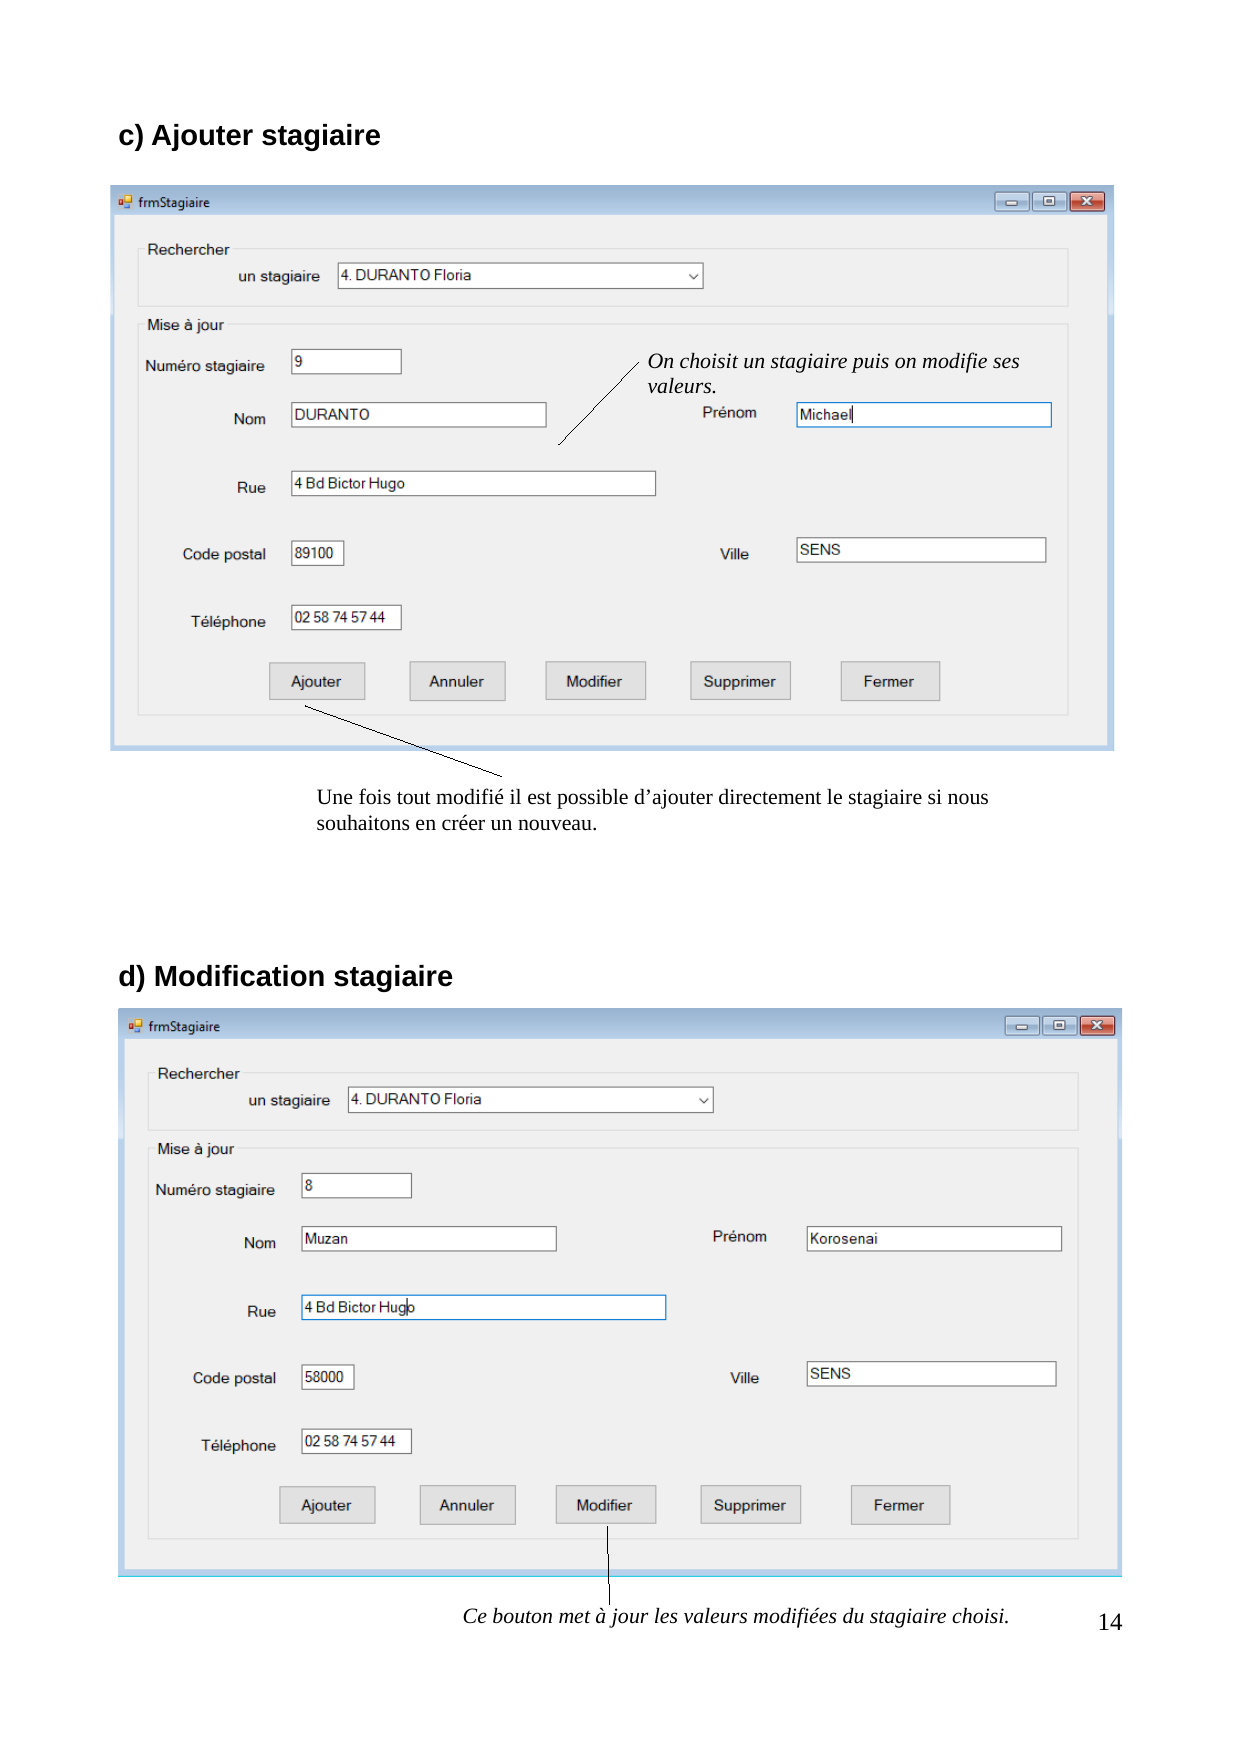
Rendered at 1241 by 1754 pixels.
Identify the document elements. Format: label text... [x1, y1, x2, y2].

subtitle c) Ajouter stagiaire [118, 118, 1122, 152]
subtitle d) Modification stagiaire [118, 959, 1122, 993]
picture [118, 1008, 1123, 1577]
picture [110, 185, 1115, 751]
